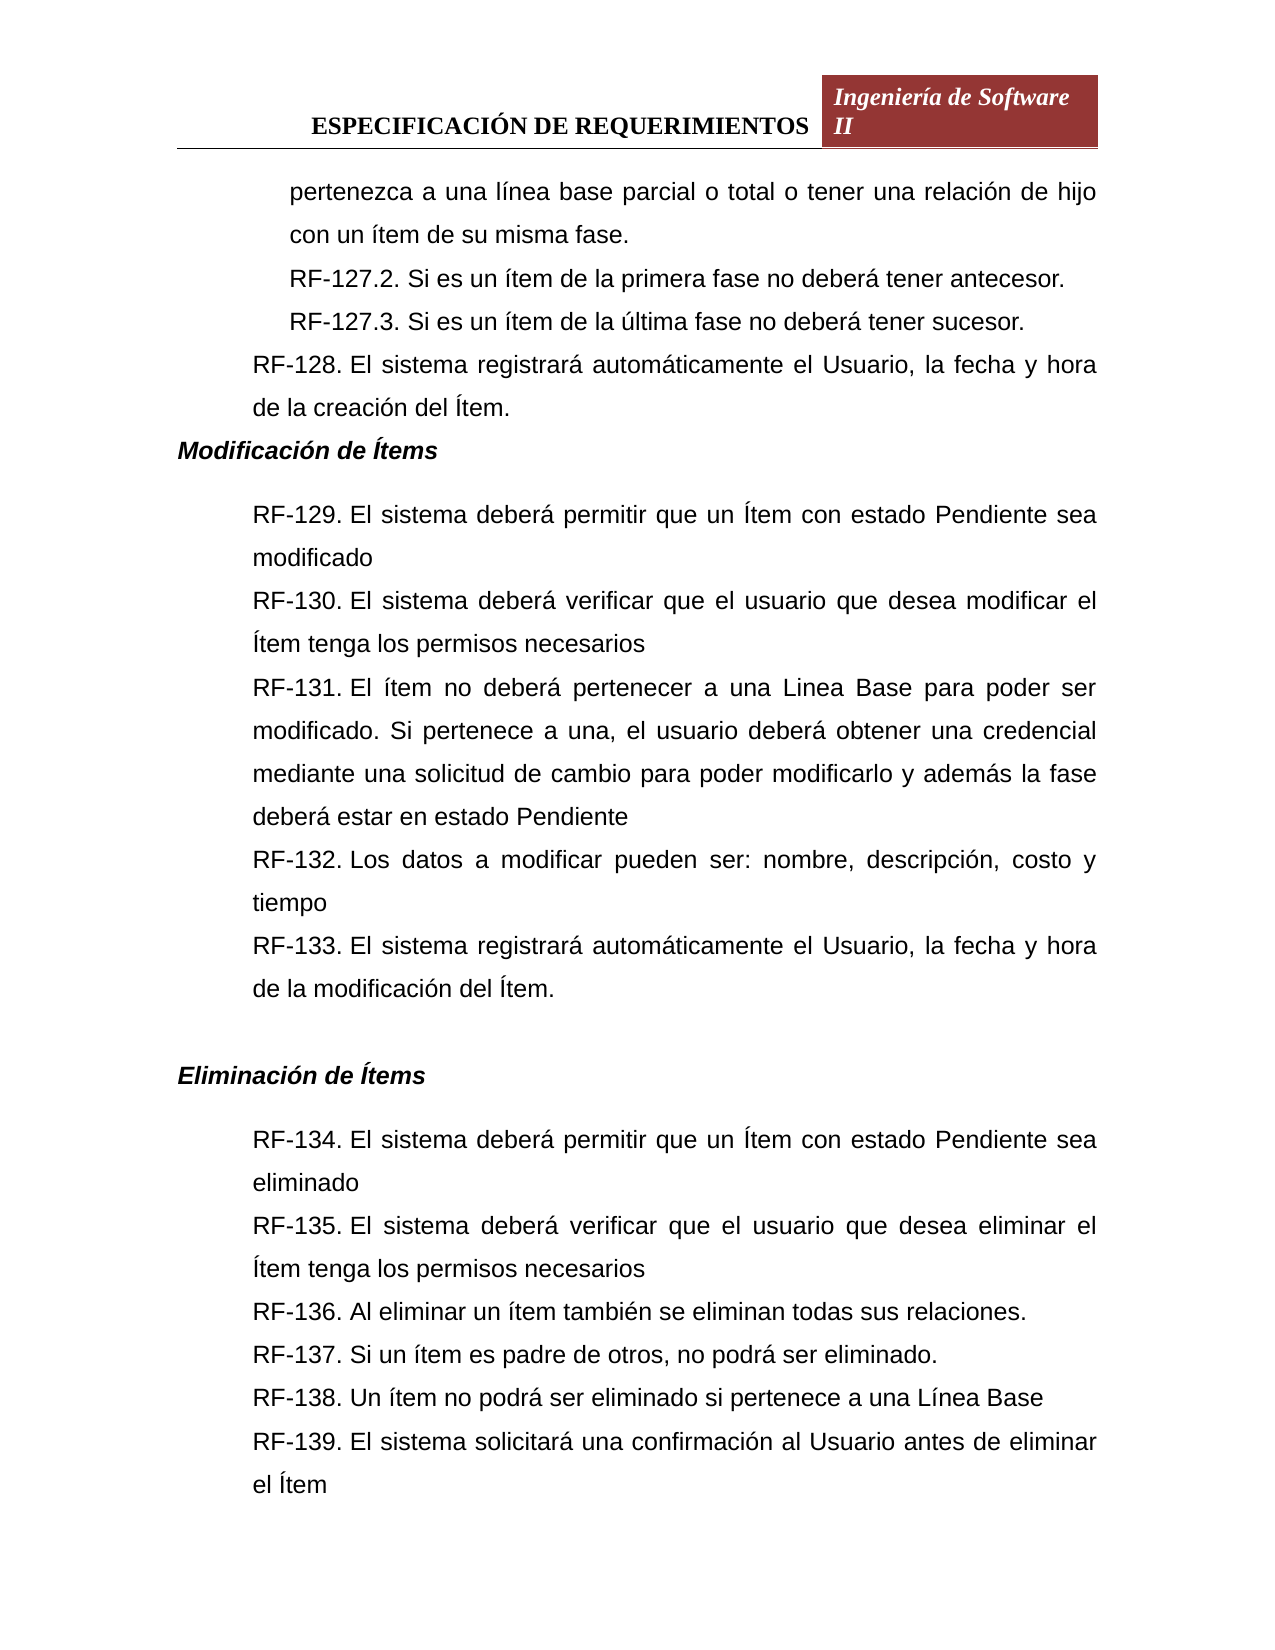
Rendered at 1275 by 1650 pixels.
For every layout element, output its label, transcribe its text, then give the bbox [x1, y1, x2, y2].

list El sistema deberá verificar que el usuario que desea eliminar el Ítem tenga los permisos necesarios [177, 1211, 1098, 1283]
list El sistema deberá verificar que el usuario que desea modificar el Ítem tenga los permisos necesarios [177, 586, 1098, 658]
list Un ítem no podrá ser eliminado si pertenece a una Línea Base [177, 1383, 1098, 1412]
list Si es un ítem de la primera fase no deberá tener antecesor. [289, 263, 1098, 292]
list Los datos a modificar pueden ser: nombre, descripción, costo y tiempo [177, 845, 1098, 917]
text Modificación de Ítems [177, 436, 1098, 465]
text Eliminación de Ítems [177, 1061, 1098, 1089]
list pertenezca a una línea base parcial o total o tener una relación de hijo con un ítem de su misma fase. [289, 177, 1098, 249]
list El sistema deberá permitir que un Ítem con estado Pendiente sea eliminado [177, 1124, 1098, 1196]
list Al eliminar un ítem también se eliminan todas sus relaciones. [177, 1297, 1098, 1326]
list Si un ítem es padre de otros, no podrá ser eliminado. [177, 1340, 1098, 1369]
list El ítem no deberá pertenecer a una Linea Base para poder ser modificado. Si pertenece a una, el usuario deberá obtener una credencial mediante una solicitud de cambio para poder modificarlo y además la fase deberá estar en estado Pendiente [177, 672, 1098, 831]
list El sistema registrará automáticamente el Usuario, la fecha y hora de la modificación del Ítem. [177, 931, 1098, 1003]
list El sistema registrará automáticamente el Usuario, la fecha y hora de la creación del Ítem. [177, 350, 1098, 422]
list El sistema deberá permitir que un Ítem con estado Pendiente sea modificado [177, 500, 1098, 572]
list Si es un ítem de la última fase no deberá tener sucesor. [289, 307, 1098, 335]
list El sistema solicitará una confirmación al Usuario antes de eliminar el Ítem [177, 1426, 1098, 1498]
